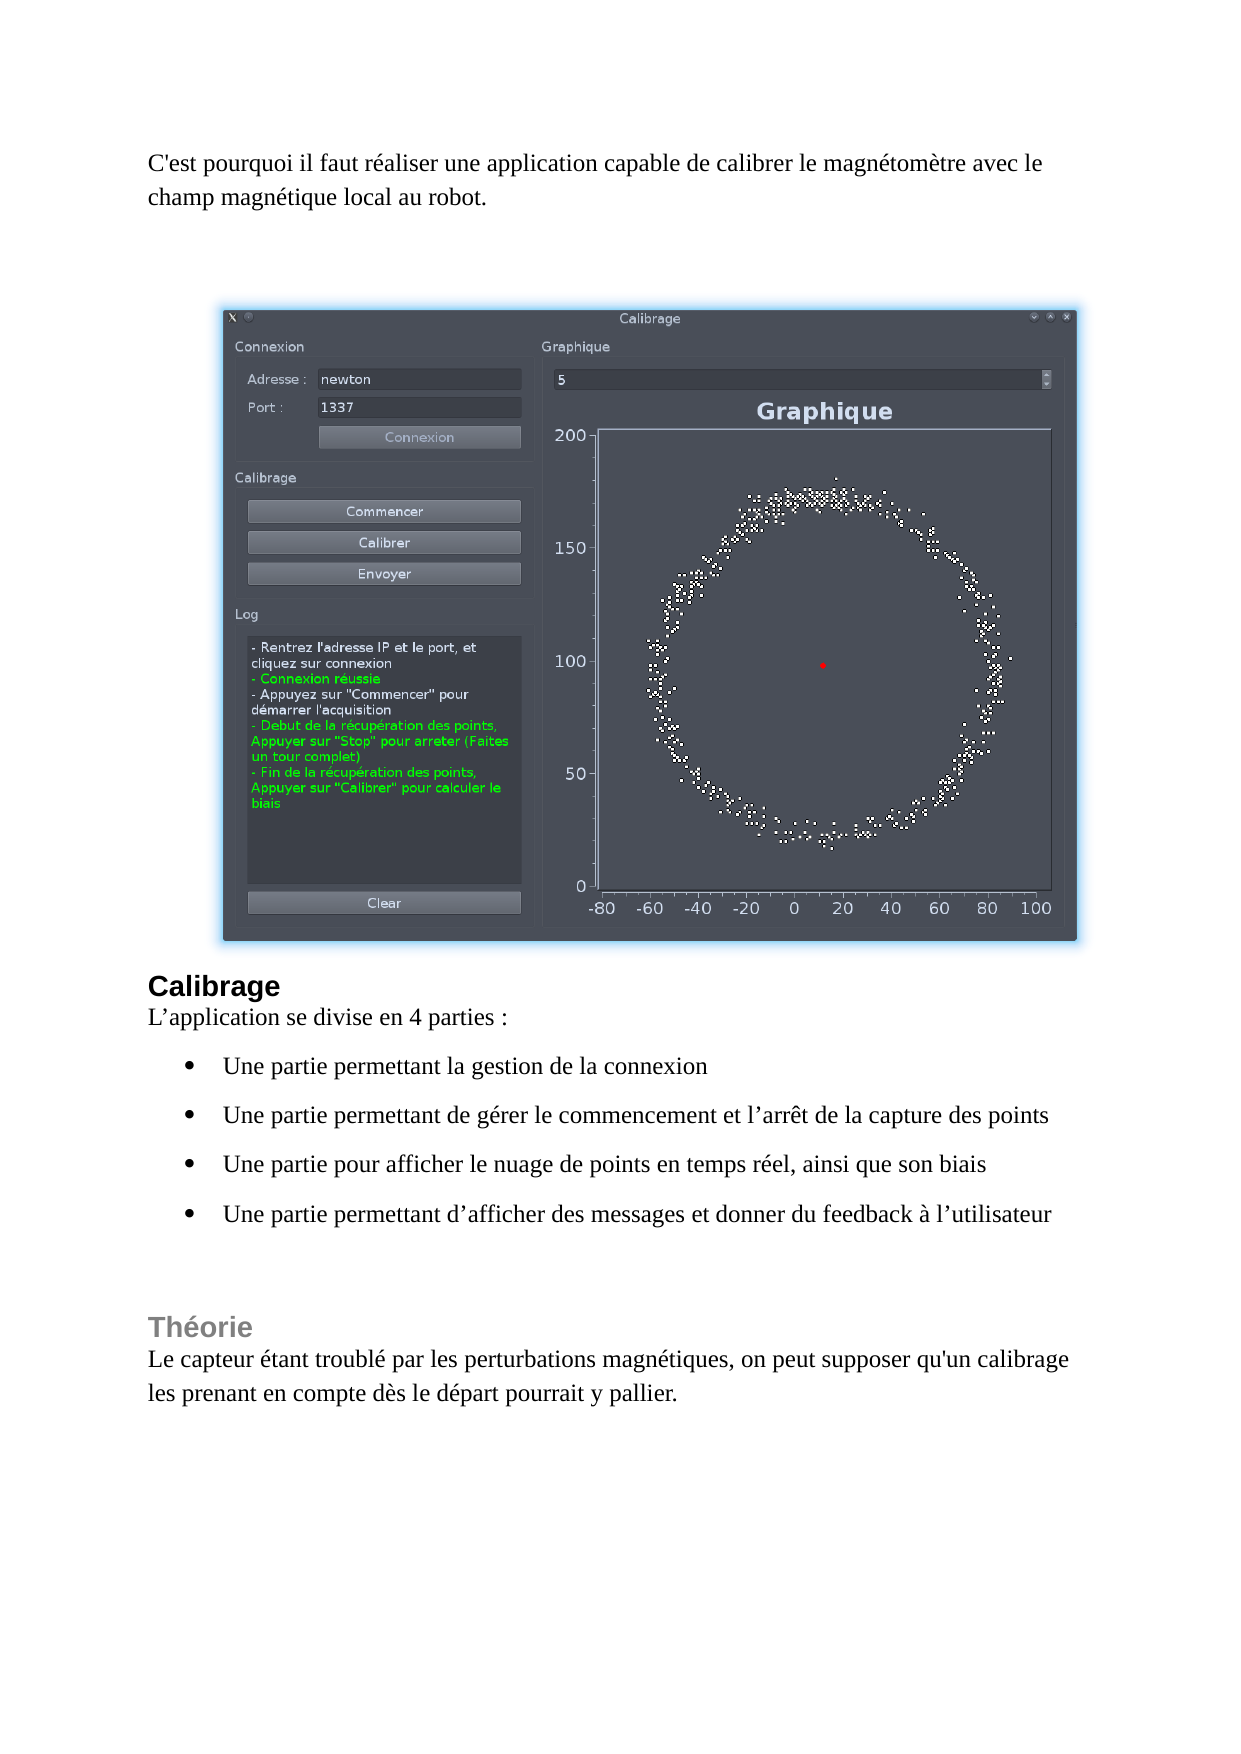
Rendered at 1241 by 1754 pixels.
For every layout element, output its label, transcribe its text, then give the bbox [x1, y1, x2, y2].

text [217, 304, 1083, 947]
list Une partie permettant de gérer le commencement et l’arrêt de la capture des points [185, 1101, 1093, 1129]
subtitle Théorie [148, 1310, 1093, 1344]
text L’application se divise en 4 parties : [148, 1002, 1093, 1031]
list Une partie pour afficher le nuage de points en temps réel, ainsi que son biais [185, 1149, 1093, 1178]
list Une partie permettant d’afficher des messages et donner du feedback à l’utilisateur [185, 1199, 1093, 1227]
list Une partie permettant la gestion de la connexion [185, 1051, 1093, 1080]
subtitle Calibrage [148, 252, 1093, 1002]
text C'est pourquoi il faut réaliser une application capable de calibrer le magnétomètre avec le champ magnétique local au robot. [148, 148, 1093, 211]
text Le capteur étant troublé par les perturbations magnétiques, on peut supposer qu'un calibrage les prenant en compte dès le départ pourrait y pallier. [148, 1344, 1093, 1407]
